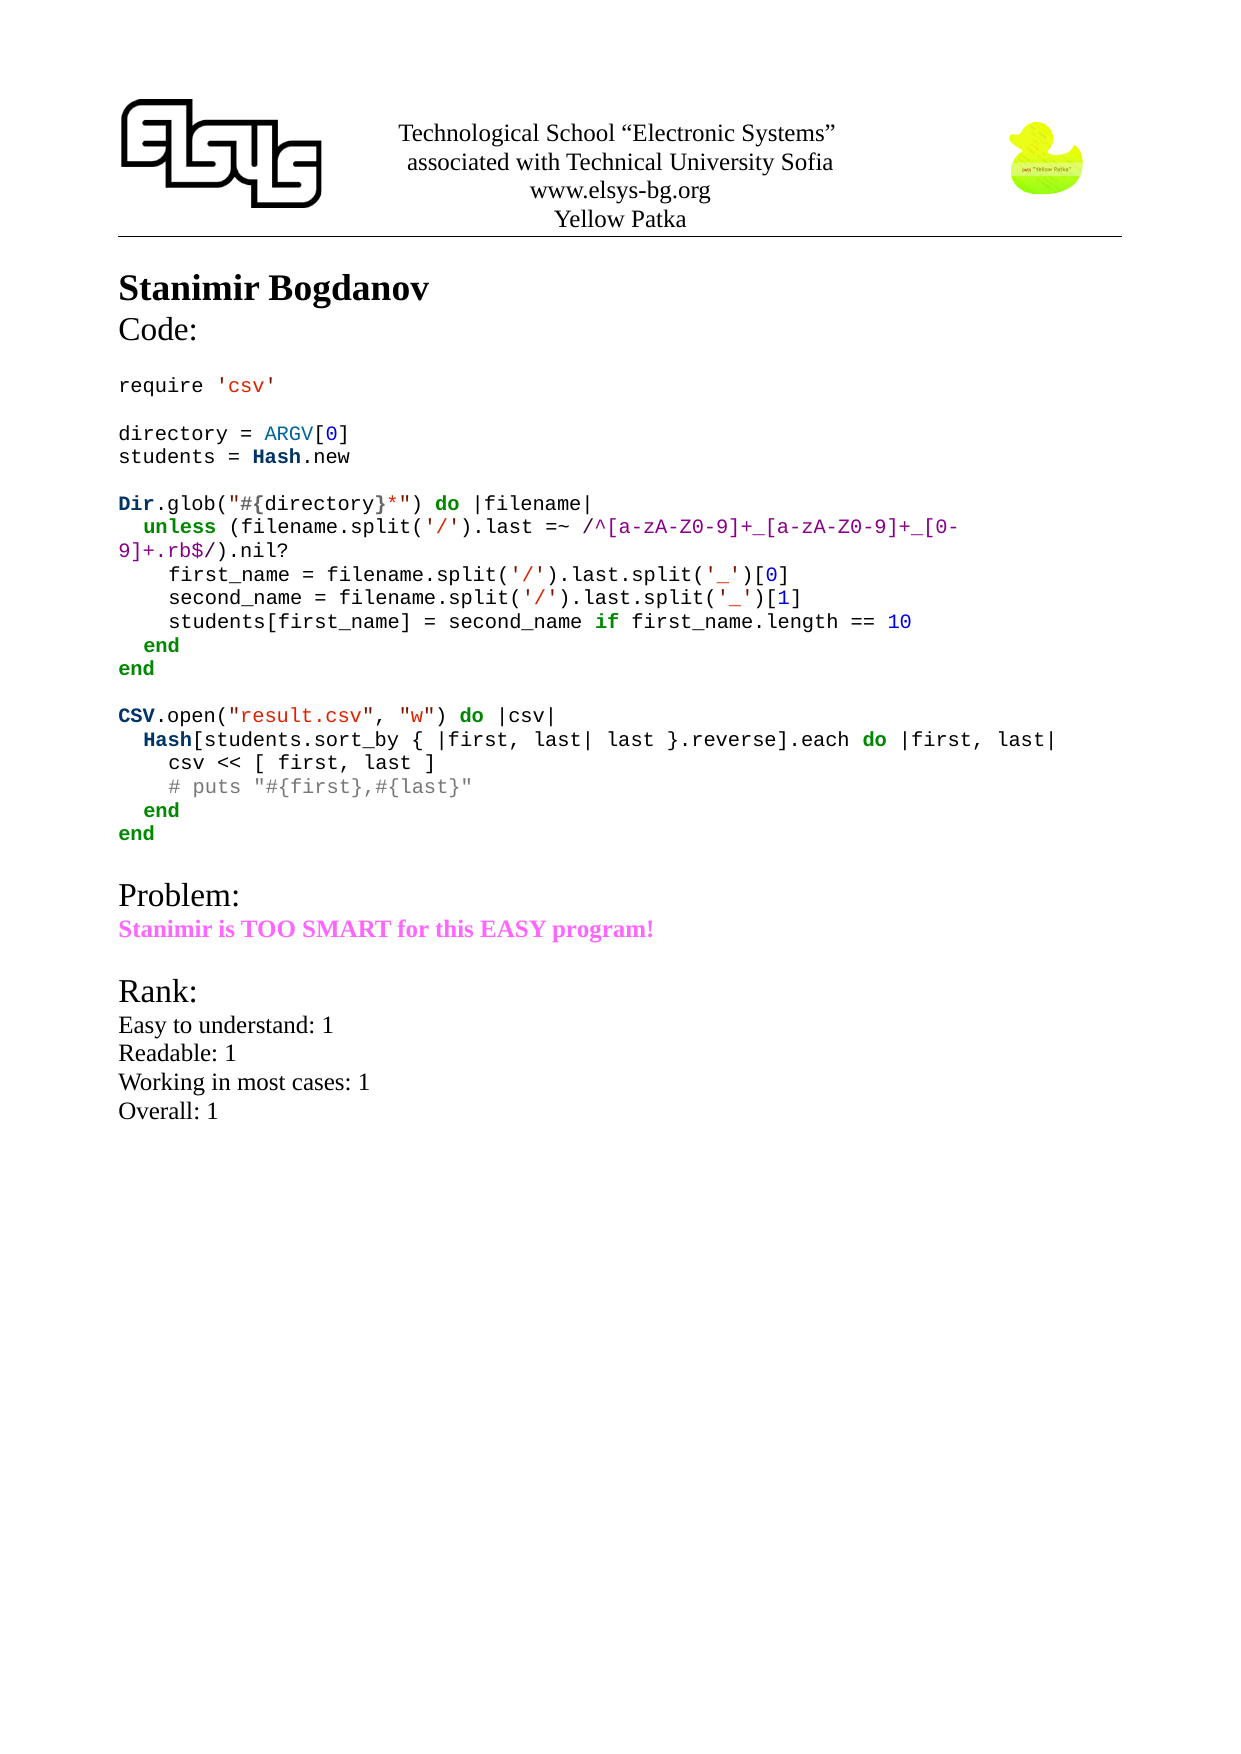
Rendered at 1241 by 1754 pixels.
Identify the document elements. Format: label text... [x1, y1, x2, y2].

text Code: [118, 309, 1122, 347]
text Rank: [118, 971, 1122, 1010]
text Dir.glob("#{directory}*") do |filename| [118, 493, 1122, 517]
text students[first_name] = second_name if first_name.length == 10 [118, 611, 1122, 634]
picture [972, 84, 1119, 232]
text end [118, 658, 1122, 682]
picture [121, 99, 322, 208]
text end [118, 800, 1122, 823]
text Working in most cases: 1 [118, 1067, 1122, 1096]
text Hash[students.sort_by { |first, last| last }.reverse].each do |first, last| [118, 729, 1122, 752]
text Stanimir Bogdanov [118, 266, 1122, 309]
text Readable: 1 [118, 1038, 1122, 1067]
text CSV.open("result.csv", "w") do |csv| [118, 705, 1122, 729]
text end [118, 634, 1122, 658]
text csv << [ first, last ] [118, 752, 1122, 776]
text end [118, 823, 1122, 847]
text first_name = filename.split('/').last.split('_')[0] [118, 564, 1122, 587]
text Stanimir is TOO SMART for this EASY program! [118, 914, 1122, 943]
text Problem: [118, 876, 1122, 914]
text students = Hash.new [118, 446, 1122, 469]
text require 'csv' [118, 376, 1122, 399]
text second_name = filename.split('/').last.split('_')[1] [118, 587, 1122, 611]
text directory = ARGV[0] [118, 423, 1122, 446]
text unless (filename.split('/').last =~ /^[a-zA-Z0-9]+_[a-zA-Z0-9]+_[0-9]+.rb$/).nil? [118, 517, 1122, 564]
text # puts "#{first},#{last}" [118, 776, 1122, 800]
text Easy to understand: 1 [118, 1010, 1122, 1038]
text Overall: 1 [118, 1096, 1122, 1125]
